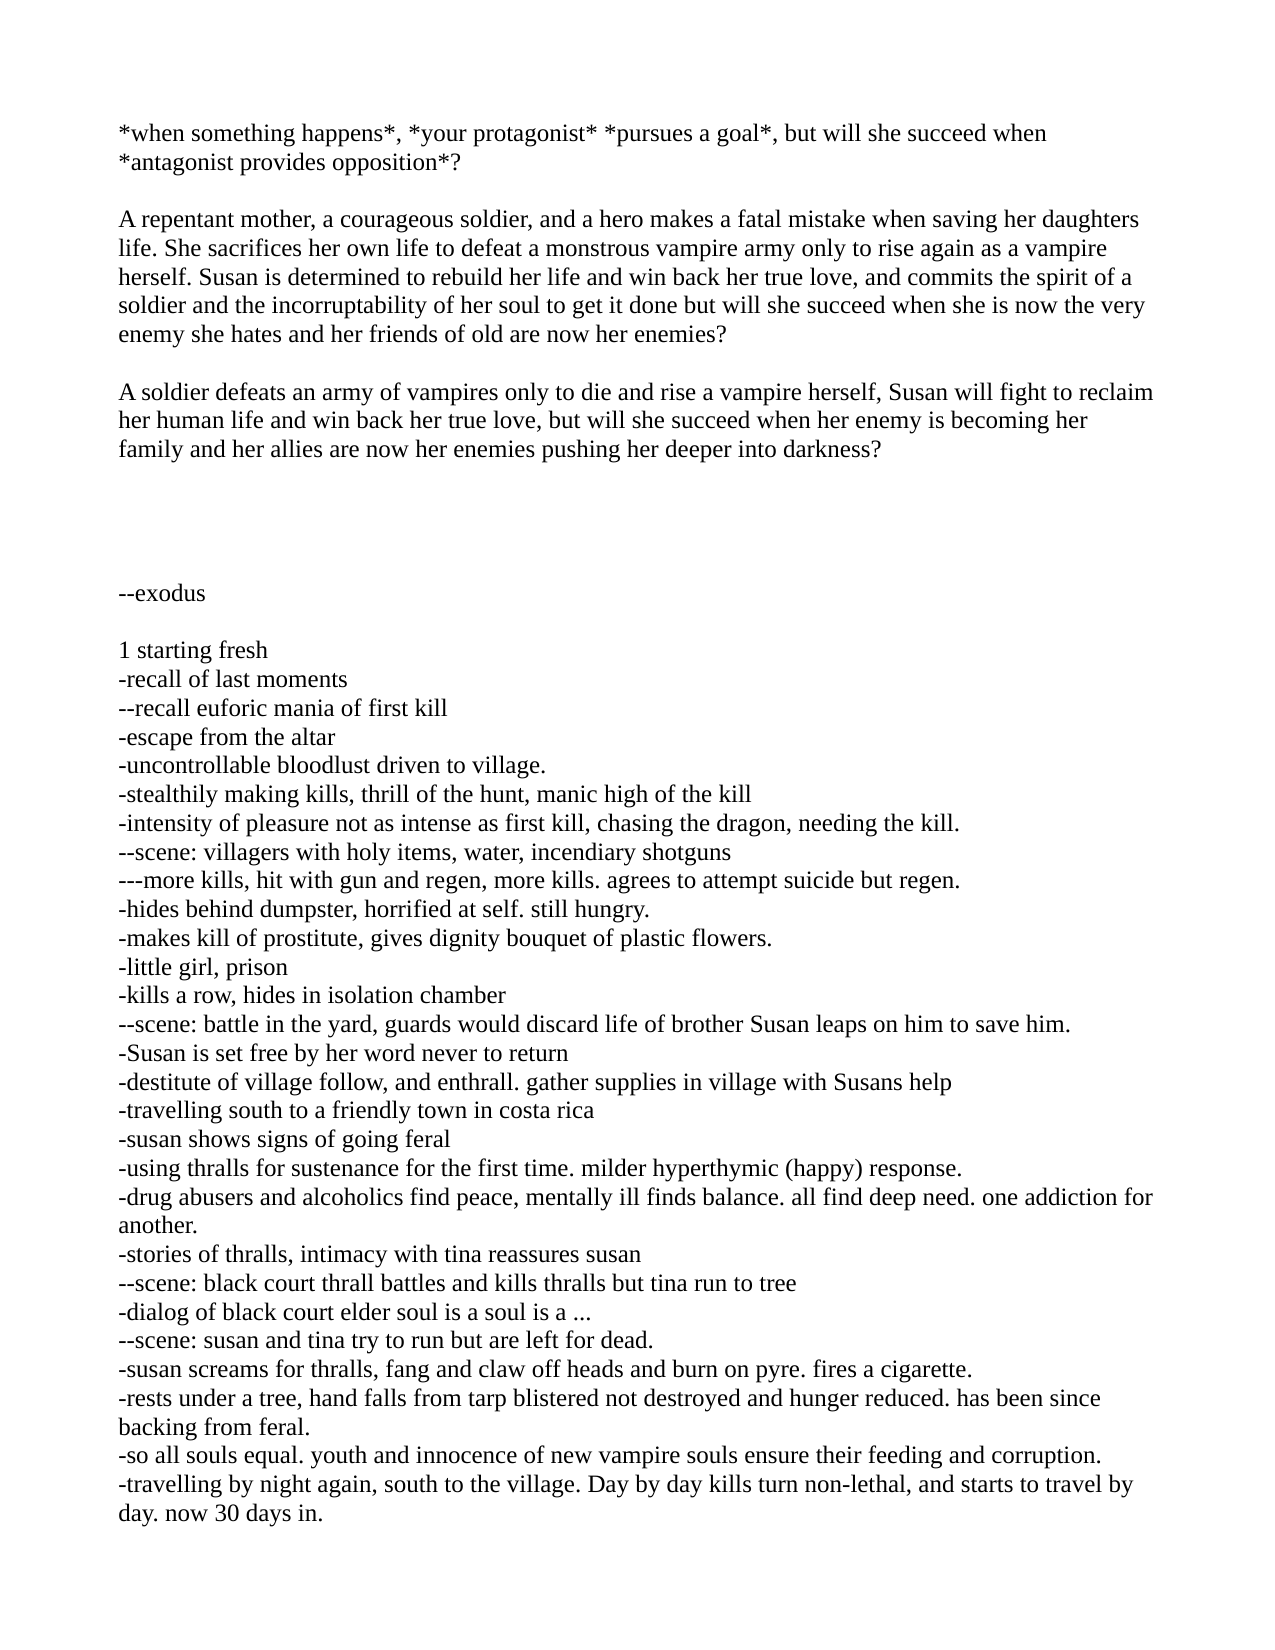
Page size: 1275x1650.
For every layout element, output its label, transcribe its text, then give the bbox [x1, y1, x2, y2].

text -little girl, prison [118, 952, 1157, 981]
text -escape from the altar [118, 722, 1157, 751]
text --recall euforic mania of first kill [118, 693, 1157, 722]
text --exodus [118, 578, 1157, 607]
text -rests under a tree, hand falls from tarp blistered not destroyed and hunger reduced. has been since backing from feral. [118, 1383, 1157, 1441]
text 1 starting fresh [118, 636, 1157, 664]
text -so all souls equal. youth and innocence of new vampire souls ensure their feeding and corruption. [118, 1441, 1157, 1469]
text -travelling south to a friendly town in costa rica [118, 1096, 1157, 1124]
text -Susan is set free by her word never to return [118, 1038, 1157, 1067]
text A soldier defeats an army of vampires only to die and rise a vampire herself, Susan will fight to reclaim her human life and win back her true love, but will she succeed when her enemy is becoming her family and her allies are now her enemies pushing her deeper into darkness? [118, 377, 1157, 463]
text --scene: susan and tina try to run but are left for dead. [118, 1326, 1157, 1354]
text -kills a row, hides in isolation chamber [118, 981, 1157, 1009]
text --scene: villagers with holy items, water, incendiary shotguns [118, 837, 1157, 866]
text -recall of last moments [118, 664, 1157, 693]
text --scene: black court thrall battles and kills thralls but tina run to tree [118, 1268, 1157, 1297]
text -travelling by night again, south to the village. Day by day kills turn non-lethal, and starts to travel by day. now 30 days in. [118, 1469, 1157, 1527]
text -susan screams for thralls, fang and claw off heads and burn on pyre. fires a cigarette. [118, 1354, 1157, 1383]
text -using thralls for sustenance for the first time. milder hyperthymic (happy) response. [118, 1153, 1157, 1182]
text -stealthily making kills, thrill of the hunt, manic high of the kill [118, 779, 1157, 808]
text -susan shows signs of going feral [118, 1124, 1157, 1153]
text -dialog of black court elder soul is a soul is a ... [118, 1297, 1157, 1326]
text --scene: battle in the yard, guards would discard life of brother Susan leaps on him to save him. [118, 1009, 1157, 1038]
text *when something happens*, *your protagonist* *pursues a goal*, but will she succeed when *antagonist provides opposition*? [118, 118, 1157, 176]
text -hides behind dumpster, horrified at self. still hungry. [118, 894, 1157, 923]
text -stories of thralls, intimacy with tina reassures susan [118, 1239, 1157, 1268]
text A repentant mother, a courageous soldier, and a hero makes a fatal mistake when saving her daughters life. She sacrifices her own life to defeat a monstrous vampire army only to rise again as a vampire herself. Susan is determined to rebuild her life and win back her true love, and commits the spirit of a soldier and the incorruptability of her soul to get it done but will she succeed when she is now the very enemy she hates and her friends of old are now her enemies? [118, 204, 1157, 348]
text -destitute of village follow, and enthrall. gather supplies in village with Susans help [118, 1067, 1157, 1096]
text -intensity of pleasure not as intense as first kill, chasing the dragon, needing the kill. [118, 808, 1157, 837]
text -uncontrollable bloodlust driven to village. [118, 751, 1157, 779]
text -makes kill of prostitute, gives dignity bouquet of plastic flowers. [118, 923, 1157, 952]
text ---more kills, hit with gun and regen, more kills. agrees to attempt suicide but regen. [118, 866, 1157, 894]
text -drug abusers and alcoholics find peace, mentally ill finds balance. all find deep need. one addiction for another. [118, 1182, 1157, 1239]
